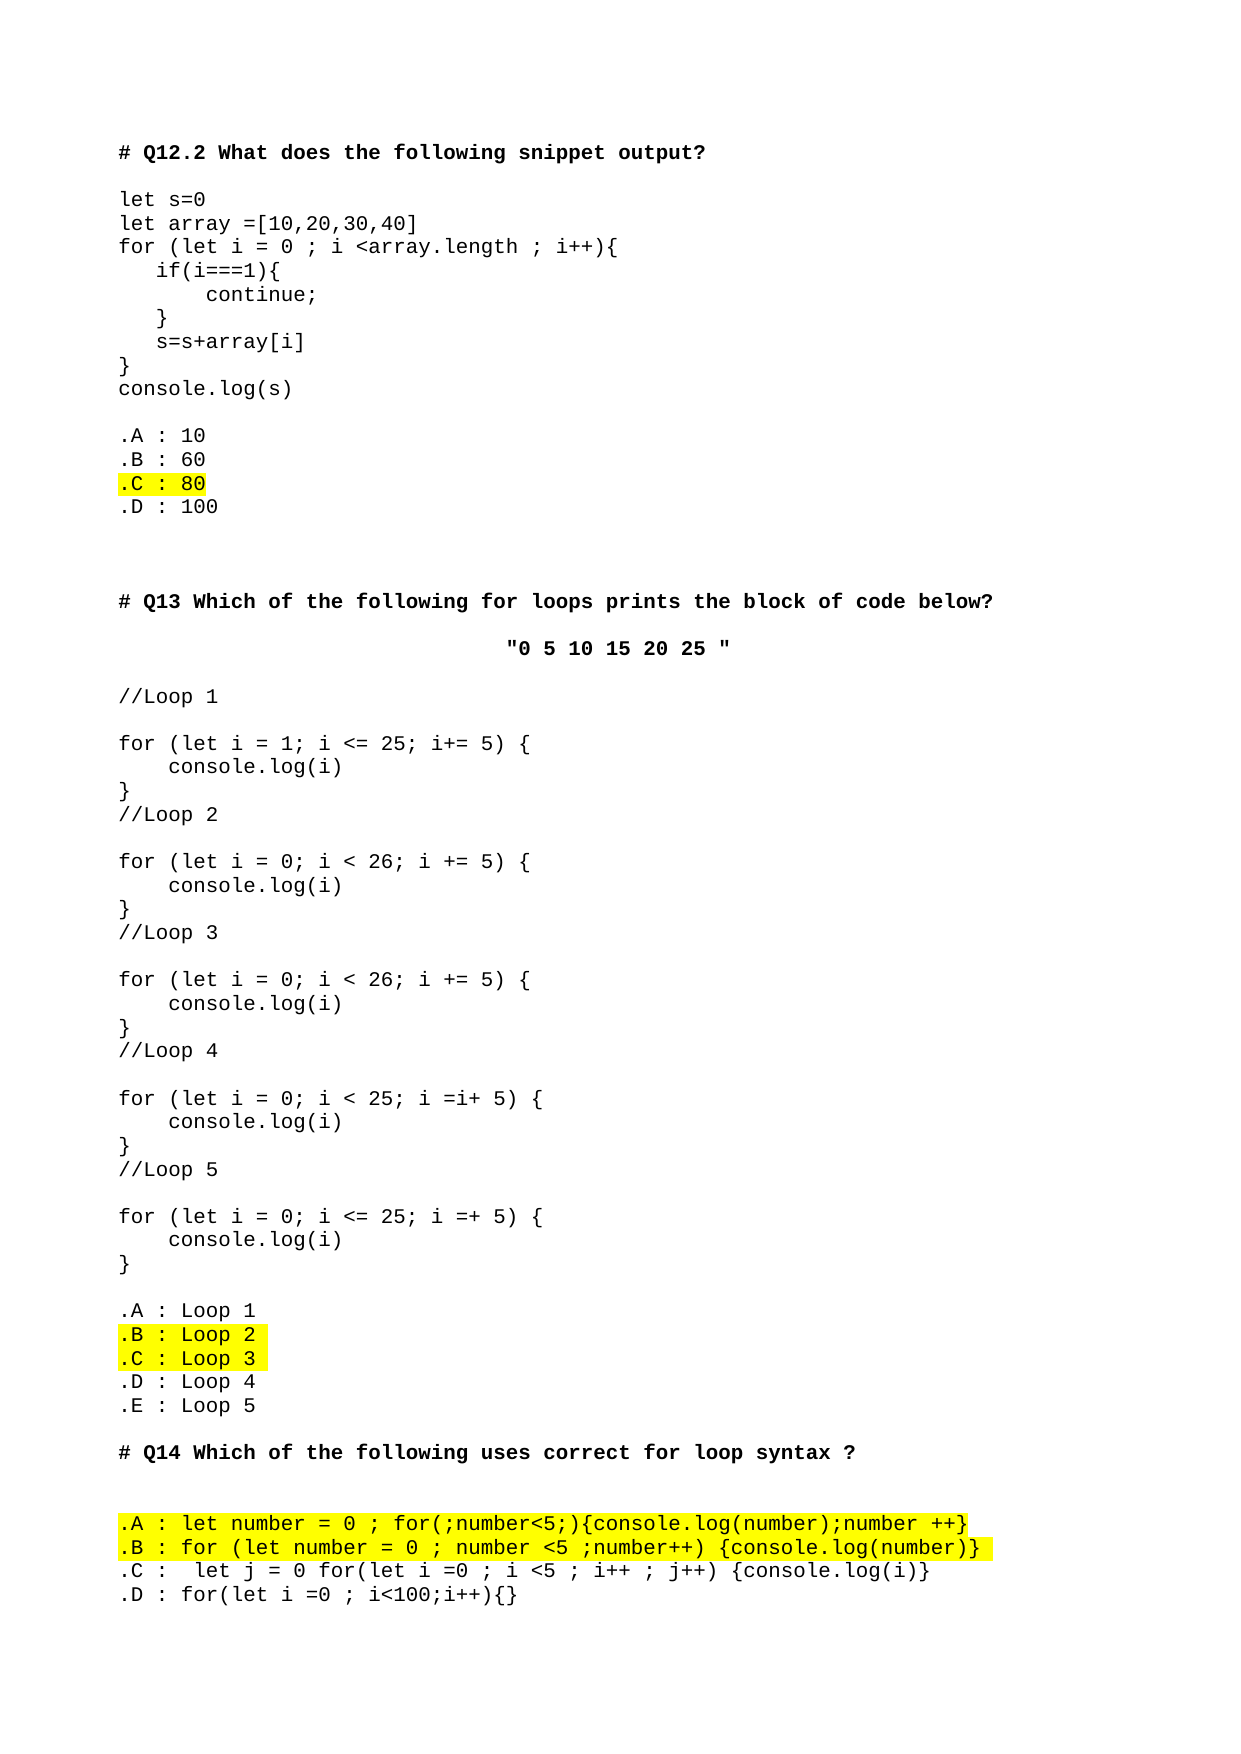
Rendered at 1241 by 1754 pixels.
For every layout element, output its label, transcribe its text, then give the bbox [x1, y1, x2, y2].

text //Loop 3 [118, 922, 1122, 946]
text .B : 60 [118, 449, 1122, 473]
text for (let i = 0; i < 26; i += 5) { [118, 969, 1122, 993]
text for (let i = 0 ; i <array.length ; i++){ [118, 236, 1122, 260]
text let array =[10,20,30,40] [118, 213, 1122, 236]
text } [118, 1135, 1122, 1158]
text //Loop 4 [118, 1040, 1122, 1064]
text //Loop 2 [118, 804, 1122, 827]
text .D : Loop 4 [118, 1371, 1122, 1395]
text console.log(i) [118, 875, 1122, 898]
text console.log(i) [118, 993, 1122, 1017]
text .C : 80 [118, 473, 1122, 496]
text .D : 100 [118, 496, 1122, 520]
text .B : for (let number = 0 ; number <5 ;number++) {console.log(number)} [118, 1537, 1122, 1561]
text //Loop 5 [118, 1158, 1122, 1182]
text "0 5 10 15 20 25 " [118, 638, 1122, 662]
text .A : 10 [118, 426, 1122, 449]
text for (let i = 0; i < 25; i =i+ 5) { [118, 1088, 1122, 1111]
text } [118, 1017, 1122, 1040]
text console.log(i) [118, 757, 1122, 780]
text .C : Loop 3 [118, 1348, 1122, 1371]
text .A : let number = 0 ; for(;number<5;){console.log(number);number ++} [118, 1513, 1122, 1537]
text .E : Loop 5 [118, 1395, 1122, 1419]
text continue; [118, 284, 1122, 307]
text # Q14 Which of the following uses correct for loop syntax ? [118, 1442, 1122, 1466]
text s=s+array[i] [118, 331, 1122, 354]
text //Loop 1 [118, 686, 1122, 709]
text .B : Loop 2 [118, 1324, 1122, 1348]
text } [118, 354, 1122, 378]
text } [118, 307, 1122, 331]
text if(i===1){ [118, 260, 1122, 284]
text console.log(i) [118, 1111, 1122, 1135]
text } [118, 898, 1122, 922]
text # Q13 Which of the following for loops prints the block of code below? [118, 591, 1122, 615]
text } [118, 780, 1122, 804]
text .D : for(let i =0 ; i<100;i++){} [118, 1584, 1122, 1608]
text # Q12.2 What does the following snippet output? [118, 142, 1122, 165]
text .A : Loop 1 [118, 1300, 1122, 1324]
text .C : let j = 0 for(let i =0 ; i <5 ; i++ ; j++) {console.log(i)} [118, 1561, 1122, 1584]
text for (let i = 0; i <= 25; i =+ 5) { [118, 1206, 1122, 1229]
text for (let i = 0; i < 26; i += 5) { [118, 851, 1122, 875]
text } [118, 1253, 1122, 1277]
text let s=0 [118, 189, 1122, 213]
text console.log(s) [118, 378, 1122, 402]
text console.log(i) [118, 1229, 1122, 1253]
text for (let i = 1; i <= 25; i+= 5) { [118, 733, 1122, 757]
